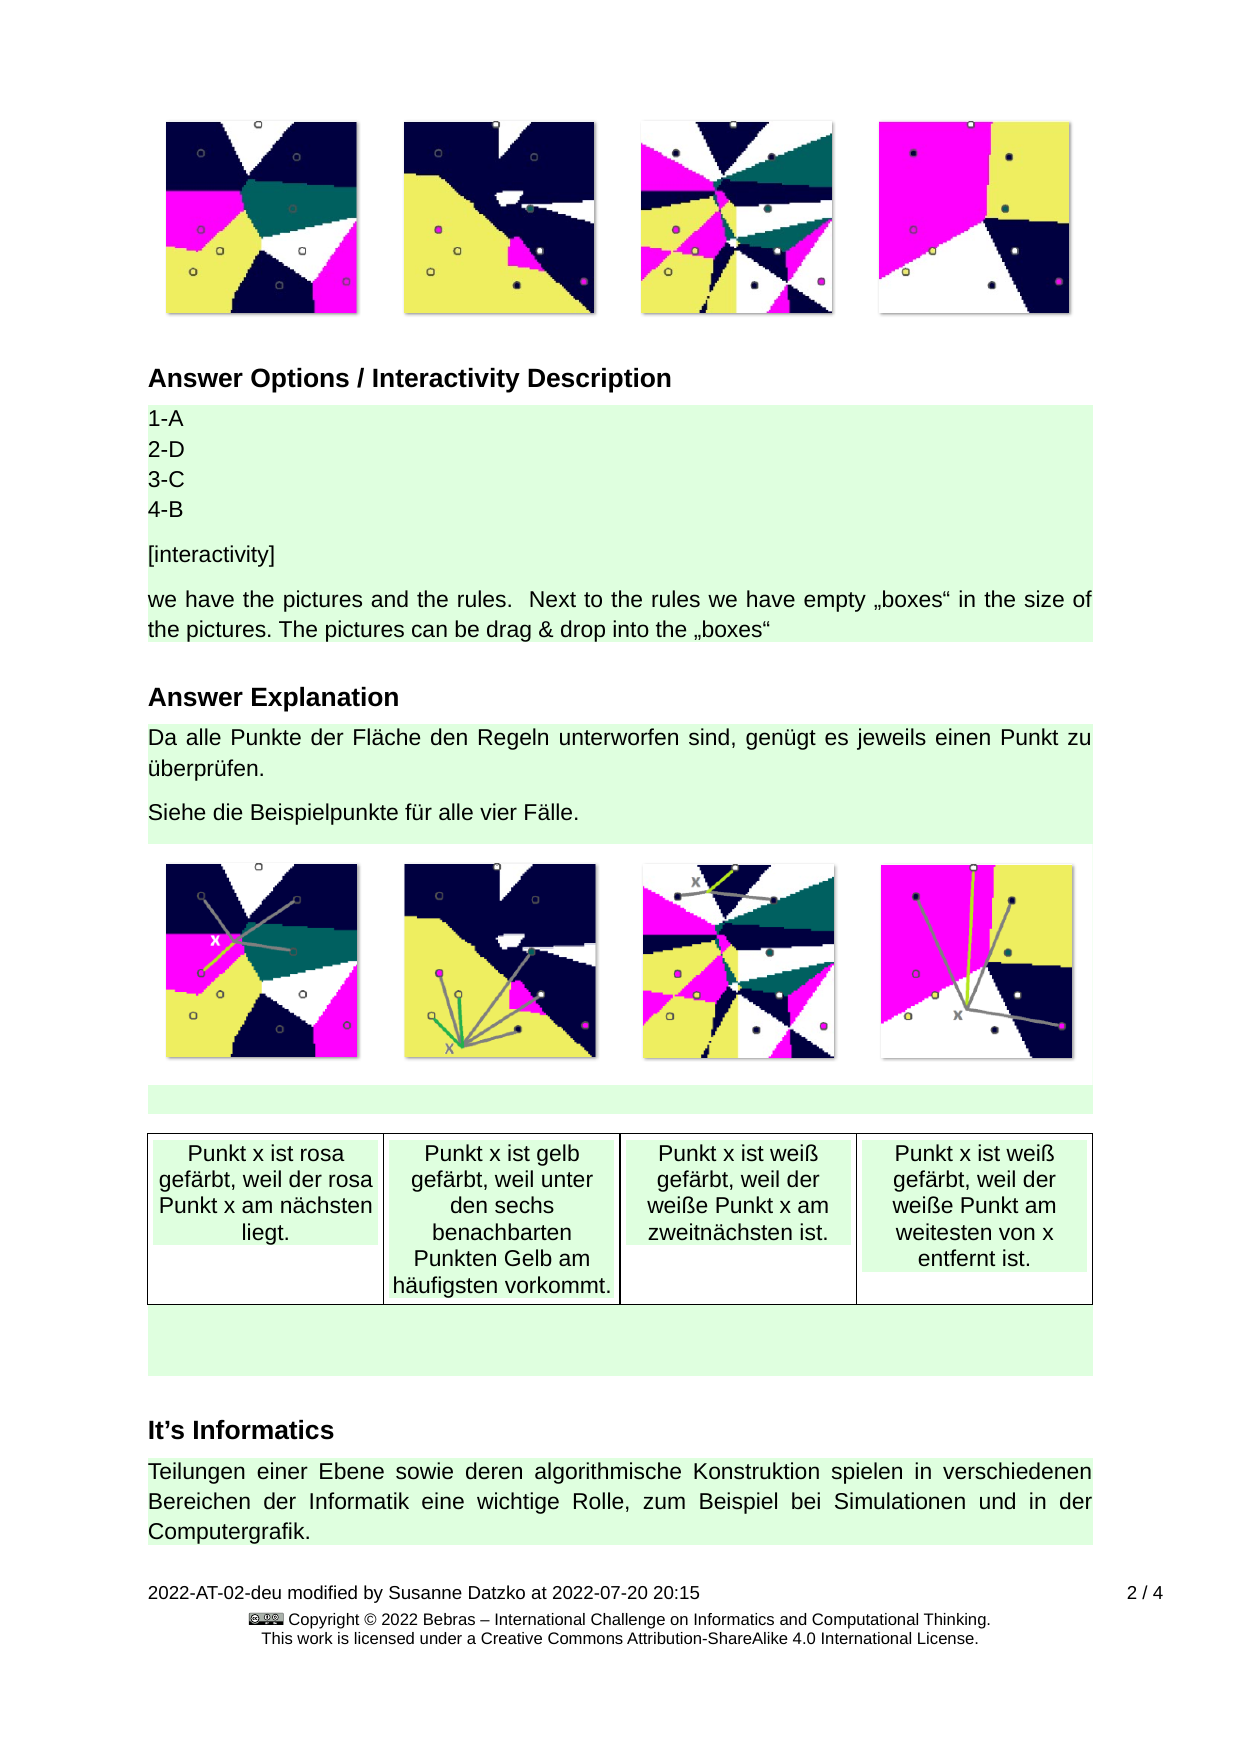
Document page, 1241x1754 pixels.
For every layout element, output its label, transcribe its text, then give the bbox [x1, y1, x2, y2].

table_header Punkt x ist rosa gefärbt, weil der rosa Punkt x am nächsten liegt. [148, 1134, 383, 1304]
picture [147, 100, 1090, 340]
subtitle Answer Explanation [148, 681, 1093, 712]
subtitle Answer Options / Interactivity Description [148, 363, 1093, 393]
table_header Punkt x ist weiß gefärbt, weil der weiße Punkt am weitesten von x entfernt ist. [857, 1134, 1092, 1304]
table_header Punkt x ist weiß gefärbt, weil der weiße Punkt x am zweitnächsten ist. [621, 1134, 856, 1304]
table_header Punkt x ist gelb gefärbt, weil unter den sechs benachbarten Punkten Gelb am häufigsten vorkommt. [384, 1134, 619, 1304]
text Teilungen einer Ebene sowie deren algorithmische Konstruktion spielen in verschiedenen Bereichen der Informatik eine wichtige Rolle, zum Beispiel bei Simulationen und in der Computergrafik. [148, 1458, 1093, 1545]
subtitle It’s Informatics [148, 1415, 1093, 1445]
text 1-A 2-D 3-C 4-B [148, 405, 1093, 522]
text Da alle Punkte der Fläche den Regeln unterworfen sind, genügt es jeweils einen Punkt zu überprüfen. [148, 724, 1093, 781]
text we have the pictures and the rules. Next to the rules we have empty „boxes“ in the size of the pictures. The pictures can be drag & drop into the „boxes“ [148, 586, 1093, 642]
picture [147, 844, 1093, 1085]
text [interactivity] [148, 541, 1093, 567]
text Siehe die Beispielpunkte für alle vier Fälle. [148, 799, 1093, 826]
